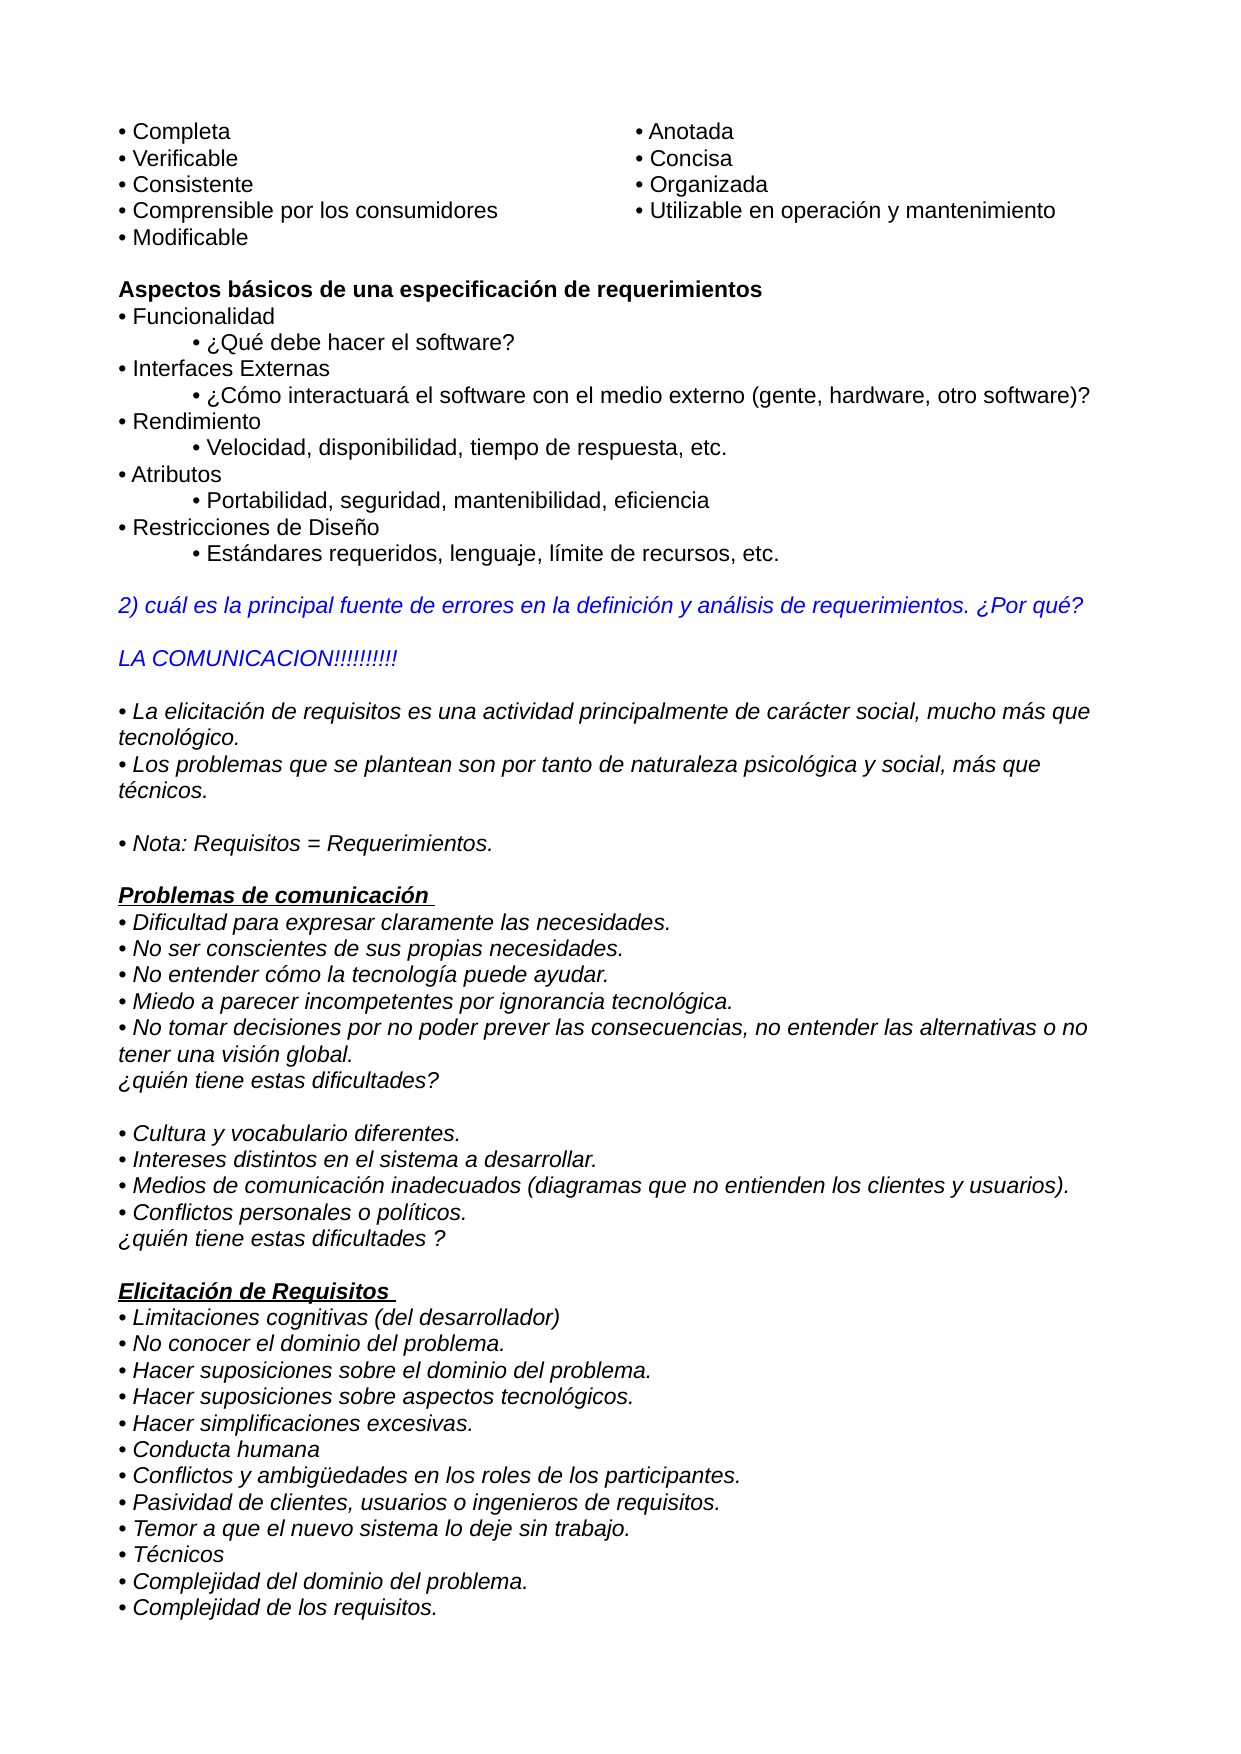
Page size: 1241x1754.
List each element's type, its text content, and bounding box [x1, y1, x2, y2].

text • Intereses distintos en el sistema a desarrollar. [118, 1146, 1122, 1172]
text • Comprensible por los consumidores • Utilizable en operación y mantenimiento [118, 197, 1122, 223]
text • La elicitación de requisitos es una actividad principalmente de carácter social, mucho más que tecnológico. [118, 698, 1122, 751]
text • Velocidad, disponibilidad, tiempo de respuesta, etc. [118, 434, 1122, 461]
text • Complejidad de los requisitos. [118, 1594, 1122, 1620]
text • Técnicos [118, 1541, 1122, 1568]
text • No tomar decisiones por no poder prever las consecuencias, no entender las alternativas o no tener una visión global. [118, 1014, 1122, 1067]
text • Completa • Anotada [118, 118, 1122, 144]
text • Funcionalidad [118, 303, 1122, 329]
text • Atributos [118, 461, 1122, 487]
text • No conocer el dominio del problema. [118, 1330, 1122, 1357]
text Problemas de comunicación [118, 882, 1122, 909]
text • Hacer simplificaciones excesivas. [118, 1409, 1122, 1436]
text • Cultura y vocabulario diferentes. [118, 1119, 1122, 1146]
text • Complejidad del dominio del problema. [118, 1568, 1122, 1594]
text • Rendimiento [118, 408, 1122, 434]
text ¿quién tiene estas dificultades? [118, 1067, 1122, 1093]
text • ¿Qué debe hacer el software? [118, 329, 1122, 355]
text • Verificable • Concisa [118, 144, 1122, 171]
text • No ser conscientes de sus propias necesidades. [118, 935, 1122, 961]
text • Hacer suposiciones sobre aspectos tecnológicos. [118, 1383, 1122, 1409]
text Aspectos básicos de una especificación de requerimientos [118, 276, 1122, 303]
text LA COMUNICACION!!!!!!!!!! [118, 645, 1122, 672]
text • No entender cómo la tecnología puede ayudar. [118, 961, 1122, 988]
text • Conflictos y ambigüedades en los roles de los participantes. [118, 1462, 1122, 1488]
text ¿quién tiene estas dificultades ? [118, 1225, 1122, 1251]
text • Dificultad para expresar claramente las necesidades. [118, 909, 1122, 935]
text • Restricciones de Diseño [118, 513, 1122, 540]
text • ¿Cómo interactuará el software con el medio externo (gente, hardware, otro software)? [118, 382, 1122, 408]
text • Consistente • Organizada [118, 171, 1122, 197]
text • Portabilidad, seguridad, mantenibilidad, eficiencia [118, 487, 1122, 513]
text 2) cuál es la principal fuente de errores en la definición y análisis de requerimientos. ¿Por qué? [118, 592, 1122, 619]
text Elicitación de Requisitos [118, 1278, 1122, 1304]
text • Pasividad de clientes, usuarios o ingenieros de requisitos. [118, 1488, 1122, 1515]
text • Estándares requeridos, lenguaje, límite de recursos, etc. [118, 540, 1122, 566]
text • Los problemas que se plantean son por tanto de naturaleza psicológica y social, más que técnicos. [118, 751, 1122, 803]
text • Modificable [118, 223, 1122, 250]
text • Medios de comunicación inadecuados (diagramas que no entienden los clientes y usuarios). [118, 1172, 1122, 1199]
text • Conflictos personales o políticos. [118, 1199, 1122, 1225]
text • Nota: Requisitos = Requerimientos. [118, 830, 1122, 856]
text • Miedo a parecer incompetentes por ignorancia tecnológica. [118, 988, 1122, 1014]
text • Temor a que el nuevo sistema lo deje sin trabajo. [118, 1515, 1122, 1541]
text • Interfaces Externas [118, 355, 1122, 382]
text • Hacer suposiciones sobre el dominio del problema. [118, 1357, 1122, 1383]
text • Conducta humana [118, 1436, 1122, 1462]
text • Limitaciones cognitivas (del desarrollador) [118, 1304, 1122, 1330]
